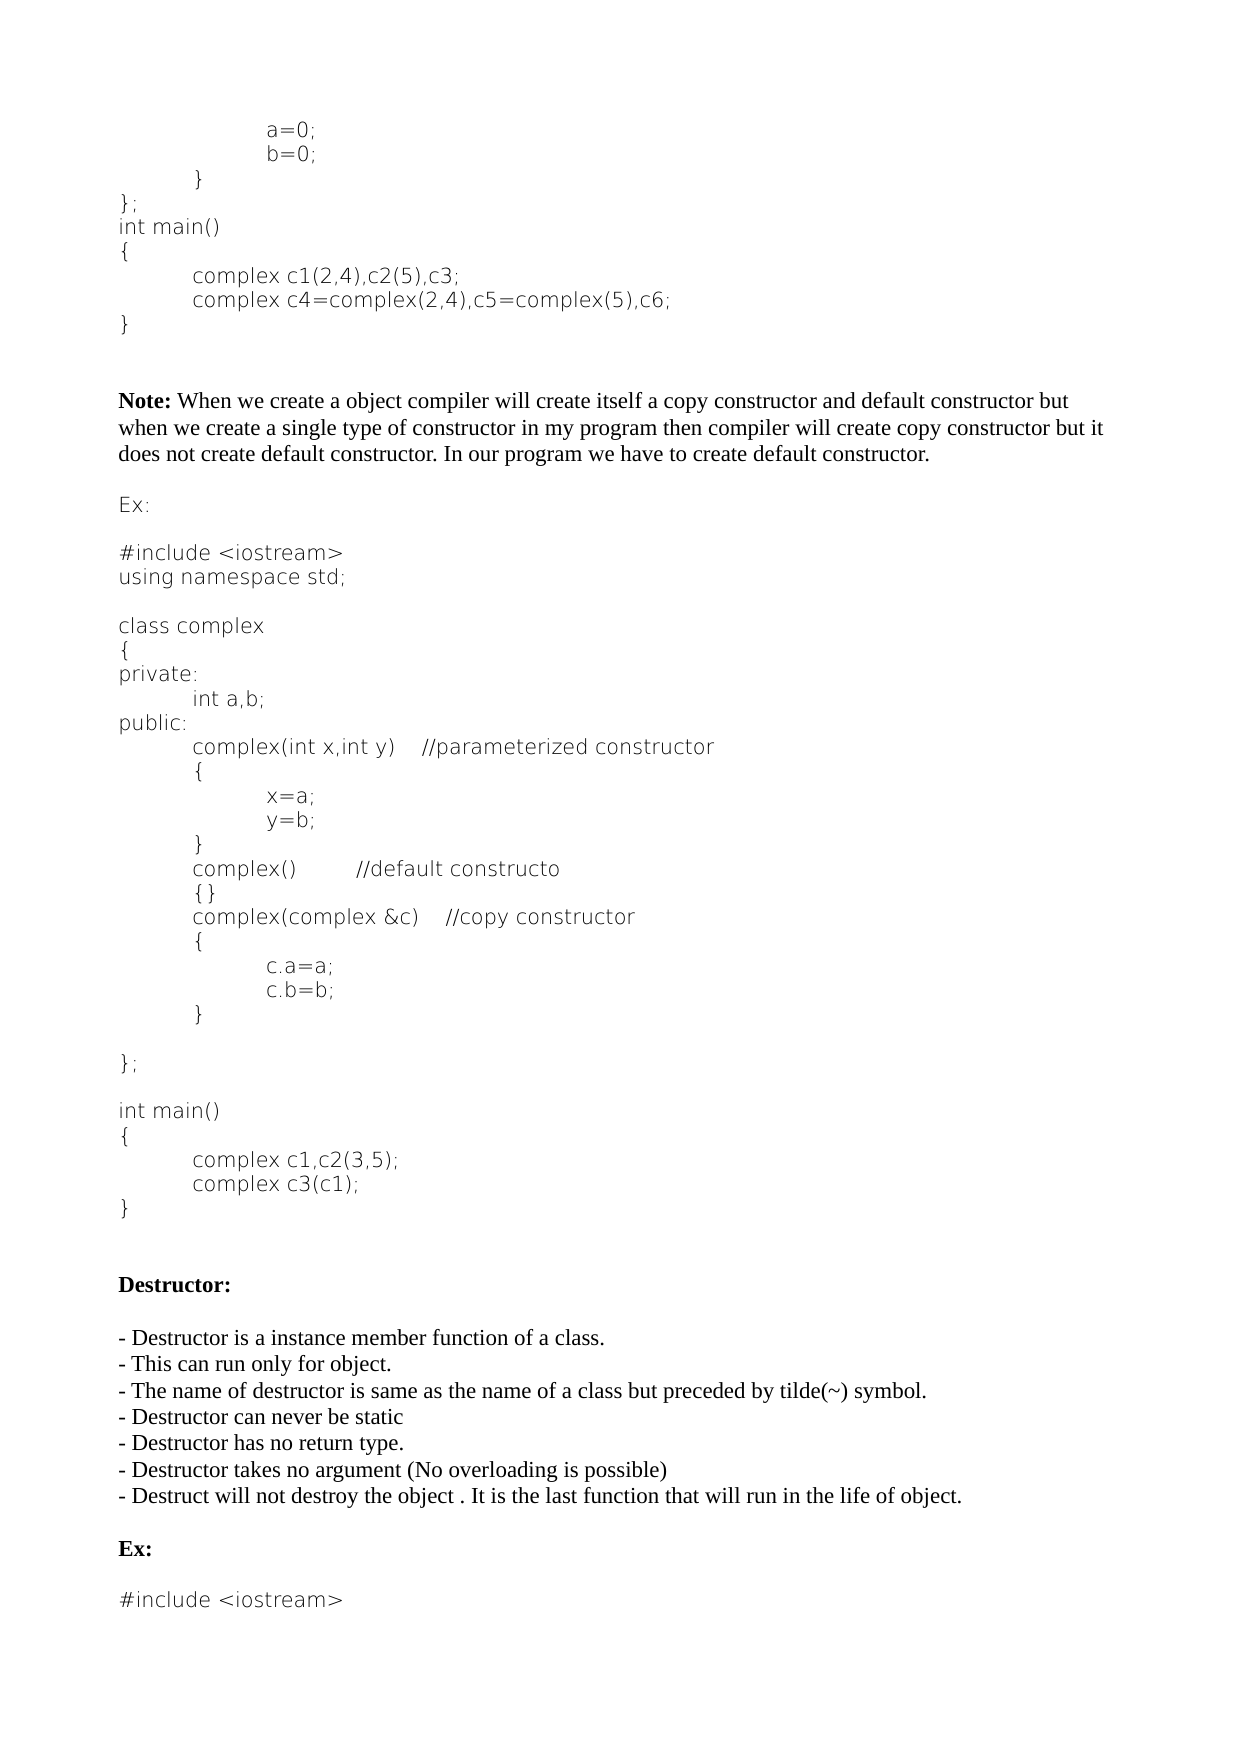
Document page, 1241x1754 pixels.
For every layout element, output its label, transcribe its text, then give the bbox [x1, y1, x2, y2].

text { [118, 239, 1122, 264]
text class complex [118, 614, 1122, 638]
text - The name of destructor is same as the name of a class but preceded by tilde(~) symbol. [118, 1377, 1122, 1403]
text }; [118, 1051, 1122, 1075]
text } [118, 312, 1122, 337]
text complex c3(c1); [118, 1172, 1122, 1196]
text - This can run only for object. [118, 1350, 1122, 1377]
text complex(int x,int y) //parameterized constructor [118, 735, 1122, 759]
text Destructor: [118, 1271, 1122, 1298]
text { [118, 929, 1122, 954]
text {} [118, 881, 1122, 905]
text }; [118, 191, 1122, 215]
text int a,b; [118, 687, 1122, 711]
text b=0; [118, 142, 1122, 167]
text complex c1,c2(3,5); [118, 1148, 1122, 1172]
text a=0; [118, 118, 1122, 142]
text } [118, 832, 1122, 857]
text int main() [118, 1099, 1122, 1124]
text } [118, 167, 1122, 191]
text complex() //default constructo [118, 857, 1122, 881]
text Note: When we create a object compiler will create itself a copy constructor and default constructor but when we create a single type of constructor in my program then compiler will create copy constructor but it does not create default constructor. In our program we have to create default constructor. [118, 387, 1122, 466]
text complex c4=complex(2,4),c5=complex(5),c6; [118, 288, 1122, 312]
text - Destructor has no return type. [118, 1429, 1122, 1456]
text y=b; [118, 808, 1122, 832]
text #include <iostream> [118, 541, 1122, 565]
text public: [118, 711, 1122, 735]
text } [118, 1196, 1122, 1221]
text - Destructor can never be static [118, 1403, 1122, 1429]
text { [118, 638, 1122, 662]
text } [118, 1002, 1122, 1027]
text { [118, 1124, 1122, 1148]
text Ex: [118, 493, 1122, 517]
text int main() [118, 215, 1122, 239]
text complex(complex &c) //copy constructor [118, 905, 1122, 929]
text #include <iostream> [118, 1588, 1122, 1612]
text private: [118, 662, 1122, 687]
text - Destruct will not destroy the object . It is the last function that will run in the life of object. [118, 1482, 1122, 1508]
text - Destructor takes no argument (No overloading is possible) [118, 1456, 1122, 1482]
text - Destructor is a instance member function of a class. [118, 1324, 1122, 1350]
text complex c1(2,4),c2(5),c3; [118, 264, 1122, 288]
text Ex: [118, 1535, 1122, 1561]
text x=a; [118, 784, 1122, 808]
text c.b=b; [118, 978, 1122, 1002]
text using namespace std; [118, 565, 1122, 590]
text c.a=a; [118, 954, 1122, 978]
text { [118, 759, 1122, 784]
